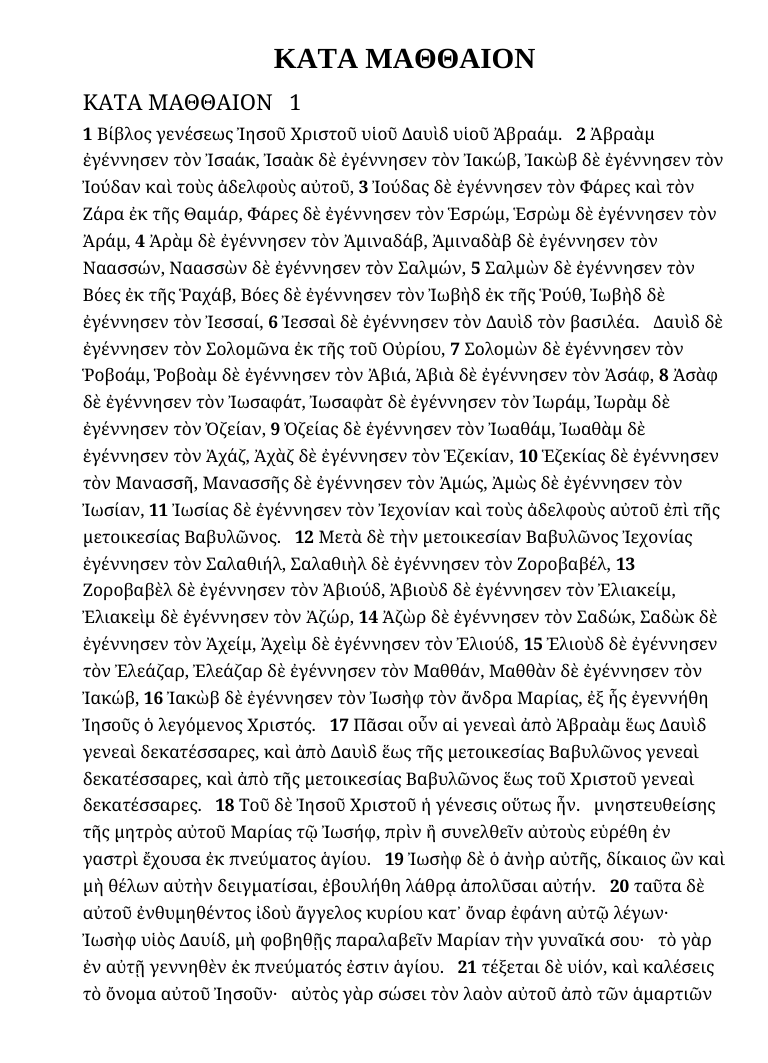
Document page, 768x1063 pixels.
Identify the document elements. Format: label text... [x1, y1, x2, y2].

text ΚΑΤΑ ΜΑΘΘΑΙΟΝ 1 [83, 87, 726, 117]
subtitle ΚΑΤΑ ΜΑΘΘΑΙΟΝ [83, 41, 726, 75]
text 1 Βίβλος γενέσεως Ἰησοῦ Χριστοῦ υἱοῦ Δαυὶδ υἱοῦ Ἀβραάμ. 2 Ἀβραὰμ ἐγέννησεν τὸν Ἰσαάκ, Ἰσαὰκ δὲ ἐγέννησεν τὸν Ἰακώβ, Ἰακὼβ δὲ ἐγέννησεν τὸν Ἰούδαν καὶ τοὺς ἀδελφοὺς αὐτοῦ, 3 Ἰούδας δὲ ἐγέννησεν τὸν Φάρες καὶ τὸν Ζάρα ἐκ τῆς Θαμάρ, Φάρες δὲ ἐγέννησεν τὸν Ἑσρώμ, Ἑσρὼμ δὲ ἐγέννησεν τὸν Ἀράμ, 4 Ἀρὰμ δὲ ἐγέννησεν τὸν Ἀμιναδάβ, Ἀμιναδὰβ δὲ ἐγέννησεν τὸν Ναασσών, Ναασσὼν δὲ ἐγέννησεν τὸν Σαλμών, 5 Σαλμὼν δὲ ἐγέννησεν τὸν Βόες ἐκ τῆς Ῥαχάβ, Βόες δὲ ἐγέννησεν τὸν Ἰωβὴδ ἐκ τῆς Ῥούθ, Ἰωβὴδ δὲ ἐγέννησεν τὸν Ἰεσσαί, 6 Ἰεσσαὶ δὲ ἐγέννησεν τὸν Δαυὶδ τὸν βασιλέα. Δαυὶδ δὲ ἐγέννησεν τὸν Σολομῶνα ἐκ τῆς τοῦ Οὐρίου, 7 Σολομὼν δὲ ἐγέννησεν τὸν Ῥοβοάμ, Ῥοβοὰμ δὲ ἐγέννησεν τὸν Ἀβιά, Ἀβιὰ δὲ ἐγέννησεν τὸν Ἀσάφ, 8 Ἀσὰφ δὲ ἐγέννησεν τὸν Ἰωσαφάτ, Ἰωσαφὰτ δὲ ἐγέννησεν τὸν Ἰωράμ, Ἰωρὰμ δὲ ἐγέννησεν τὸν Ὀζείαν, 9 Ὀζείας δὲ ἐγέννησεν τὸν Ἰωαθάμ, Ἰωαθὰμ δὲ ἐγέννησεν τὸν Ἀχάζ, Ἀχὰζ δὲ ἐγέννησεν τὸν Ἑζεκίαν, 10 Ἑζεκίας δὲ ἐγέννησεν τὸν Μανασσῆ, Μανασσῆς δὲ ἐγέννησεν τὸν Ἀμώς, Ἀμὼς δὲ ἐγέννησεν τὸν Ἰωσίαν, 11 Ἰωσίας δὲ ἐγέννησεν τὸν Ἰεχονίαν καὶ τοὺς ἀδελφοὺς αὐτοῦ ἐπὶ τῆς μετοικεσίας Βαβυλῶνος. 12 Μετὰ δὲ τὴν μετοικεσίαν Βαβυλῶνος Ἰεχονίας ἐγέννησεν τὸν Σαλαθιήλ, Σαλαθιὴλ δὲ ἐγέννησεν τὸν Ζοροβαβέλ, 13 Ζοροβαβὲλ δὲ ἐγέννησεν τὸν Ἀβιούδ, Ἀβιοὺδ δὲ ἐγέννησεν τὸν Ἐλιακείμ, Ἐλιακεὶμ δὲ ἐγέννησεν τὸν Ἀζώρ, 14 Ἀζὼρ δὲ ἐγέννησεν τὸν Σαδώκ, Σαδὼκ δὲ ἐγέννησεν τὸν Ἀχείμ, Ἀχεὶμ δὲ ἐγέννησεν τὸν Ἐλιούδ, 15 Ἐλιοὺδ δὲ ἐγέννησεν τὸν Ἐλεάζαρ, Ἐλεάζαρ δὲ ἐγέννησεν τὸν Μαθθάν, Μαθθὰν δὲ ἐγέννησεν τὸν Ἰακώβ, 16 Ἰακὼβ δὲ ἐγέννησεν τὸν Ἰωσὴφ τὸν ἄνδρα Μαρίας, ἐξ ἧς ἐγεννήθη Ἰησοῦς ὁ λεγόμενος Χριστός. 17 Πᾶσαι οὖν αἱ γενεαὶ ἀπὸ Ἀβραὰμ ἕως Δαυὶδ γενεαὶ δεκατέσσαρες, καὶ ἀπὸ Δαυὶδ ἕως τῆς μετοικεσίας Βαβυλῶνος γενεαὶ δεκατέσσαρες, καὶ ἀπὸ τῆς μετοικεσίας Βαβυλῶνος ἕως τοῦ Χριστοῦ γενεαὶ δεκατέσσαρες. 18 Τοῦ δὲ Ἰησοῦ Χριστοῦ ἡ γένεσις οὕτως ἦν. μνηστευθείσης τῆς μητρὸς αὐτοῦ Μαρίας τῷ Ἰωσήφ, πρὶν ἢ συνελθεῖν αὐτοὺς εὑρέθη ἐν γαστρὶ ἔχουσα ἐκ πνεύματος ἁγίου. 19 Ἰωσὴφ δὲ ὁ ἀνὴρ αὐτῆς, δίκαιος ὢν καὶ μὴ θέλων αὐτὴν δειγματίσαι, ἐβουλήθη λάθρᾳ ἀπολῦσαι αὐτήν. 20 ταῦτα δὲ αὐτοῦ ἐνθυμηθέντος ἰδοὺ ἄγγελος κυρίου κατ᾽ ὄναρ ἐφάνη αὐτῷ λέγων· Ἰωσὴφ υἱὸς Δαυίδ, μὴ φοβηθῇς παραλαβεῖν Μαρίαν τὴν γυναῖκά σου· τὸ γὰρ ἐν αὐτῇ γεννηθὲν ἐκ πνεύματός ἐστιν ἁγίου. 21 τέξεται δὲ υἱόν, καὶ καλέσεις τὸ ὄνομα αὐτοῦ Ἰησοῦν· αὐτὸς γὰρ σώσει τὸν λαὸν αὐτοῦ ἀπὸ τῶν ἁμαρτιῶν [83, 122, 726, 1005]
